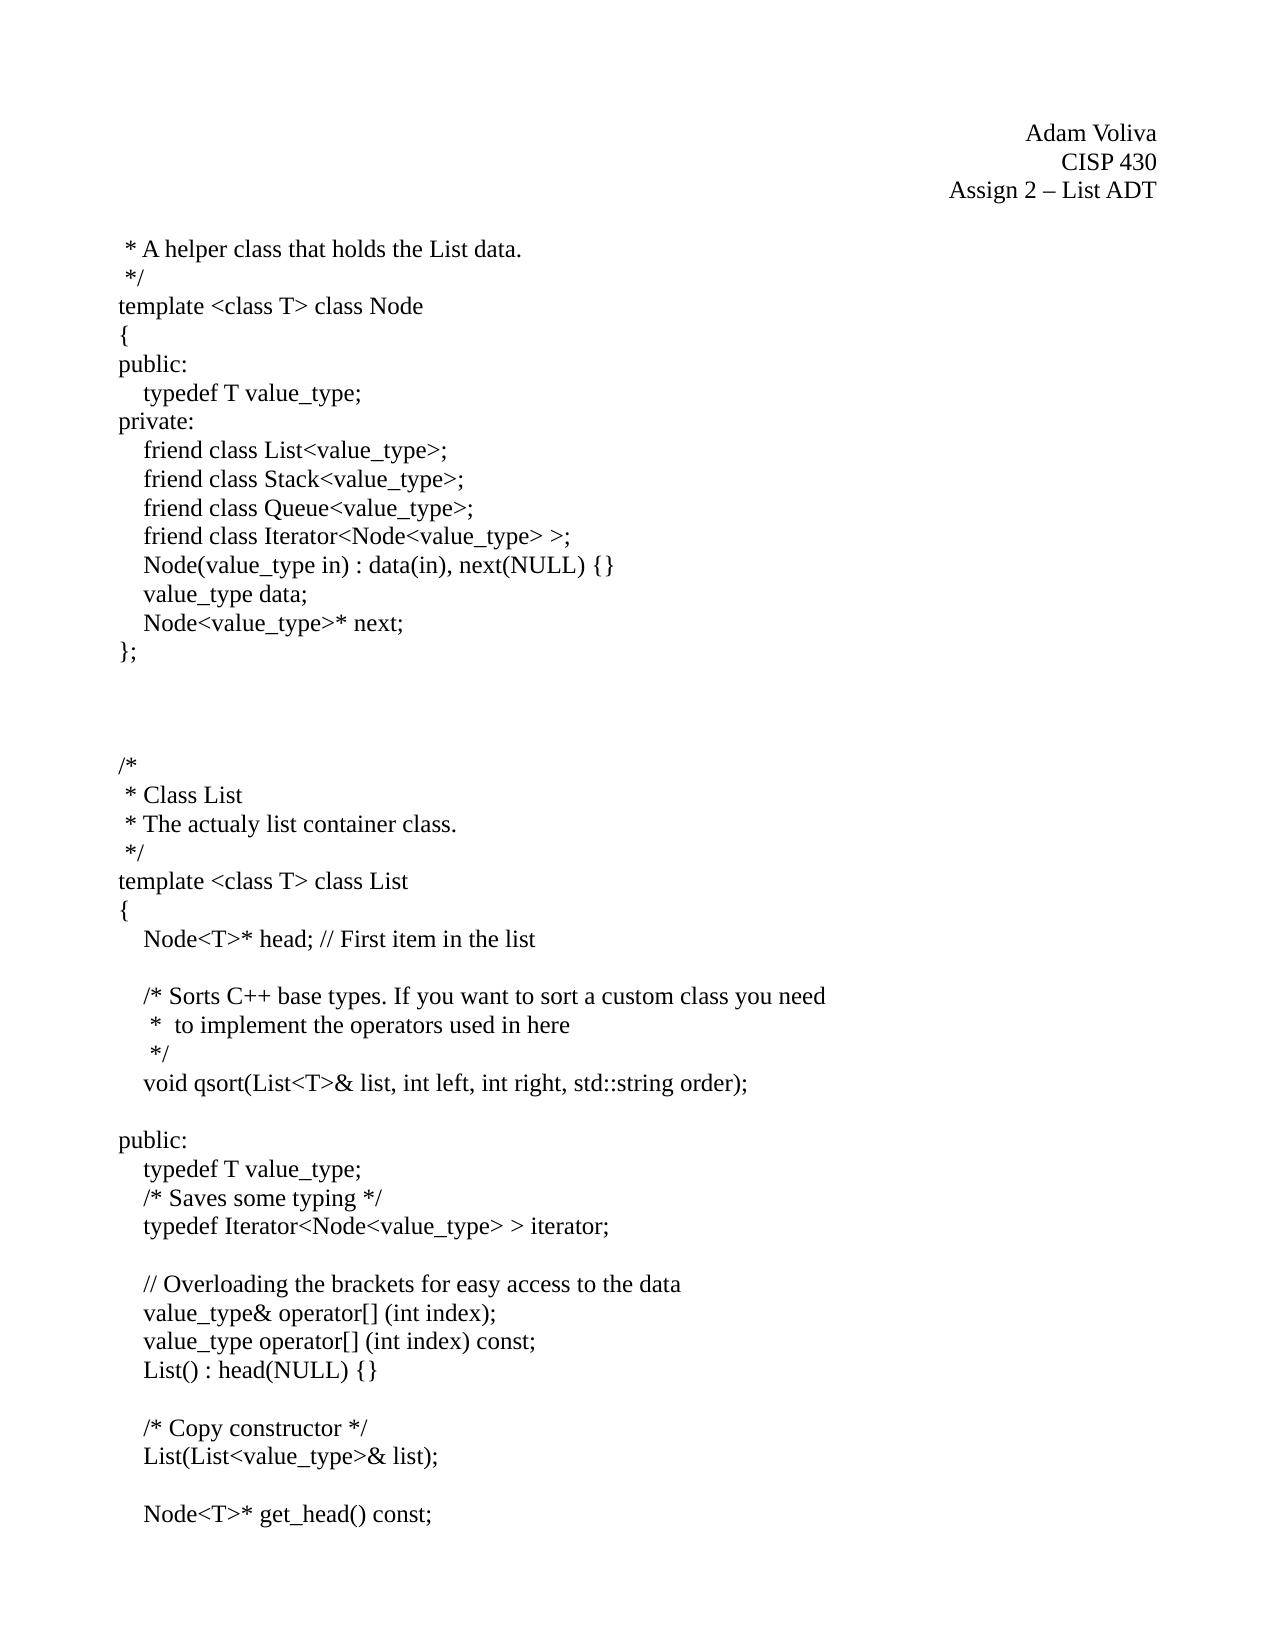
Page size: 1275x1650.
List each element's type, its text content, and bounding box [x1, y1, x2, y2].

text value_type& operator[] (int index); [118, 1298, 1157, 1326]
text */ [118, 263, 1157, 291]
text friend class Iterator<Node<value_type> >; [118, 521, 1157, 550]
text friend class List<value_type>; [118, 435, 1157, 464]
text * Class List [118, 780, 1157, 809]
text */ [118, 838, 1157, 866]
text typedef T value_type; [118, 1154, 1157, 1183]
text typedef T value_type; [118, 378, 1157, 406]
text template <class T> class Node [118, 291, 1157, 320]
text /* [118, 751, 1157, 780]
text typedef Iterator<Node<value_type> > iterator; [118, 1211, 1157, 1240]
text private: [118, 406, 1157, 435]
text /* Sorts C++ base types. If you want to sort a custom class you need [118, 981, 1157, 1010]
text friend class Stack<value_type>; [118, 464, 1157, 493]
text * to implement the operators used in here [118, 1010, 1157, 1039]
text /* Copy constructor */ [118, 1413, 1157, 1441]
text friend class Queue<value_type>; [118, 493, 1157, 521]
text public: [118, 1125, 1157, 1154]
text { [118, 895, 1157, 924]
text value_type data; [118, 579, 1157, 608]
text public: [118, 349, 1157, 378]
text /* Saves some typing */ [118, 1183, 1157, 1211]
text * A helper class that holds the List data. [118, 234, 1157, 263]
text template <class T> class List [118, 866, 1157, 895]
text void qsort(List<T>& list, int left, int right, std::string order); [118, 1068, 1157, 1096]
text List(List<value_type>& list); [118, 1441, 1157, 1470]
text Node<T>* head; // First item in the list [118, 924, 1157, 953]
text */ [118, 1039, 1157, 1068]
text { [118, 320, 1157, 349]
text Node<value_type>* next; [118, 608, 1157, 636]
text * The actualy list container class. [118, 809, 1157, 838]
text List() : head(NULL) {} [118, 1355, 1157, 1384]
text }; [118, 636, 1157, 665]
text value_type operator[] (int index) const; [118, 1326, 1157, 1355]
text // Overloading the brackets for easy access to the data [118, 1269, 1157, 1298]
text Node(value_type in) : data(in), next(NULL) {} [118, 550, 1157, 579]
text Node<T>* get_head() const; [118, 1499, 1157, 1528]
